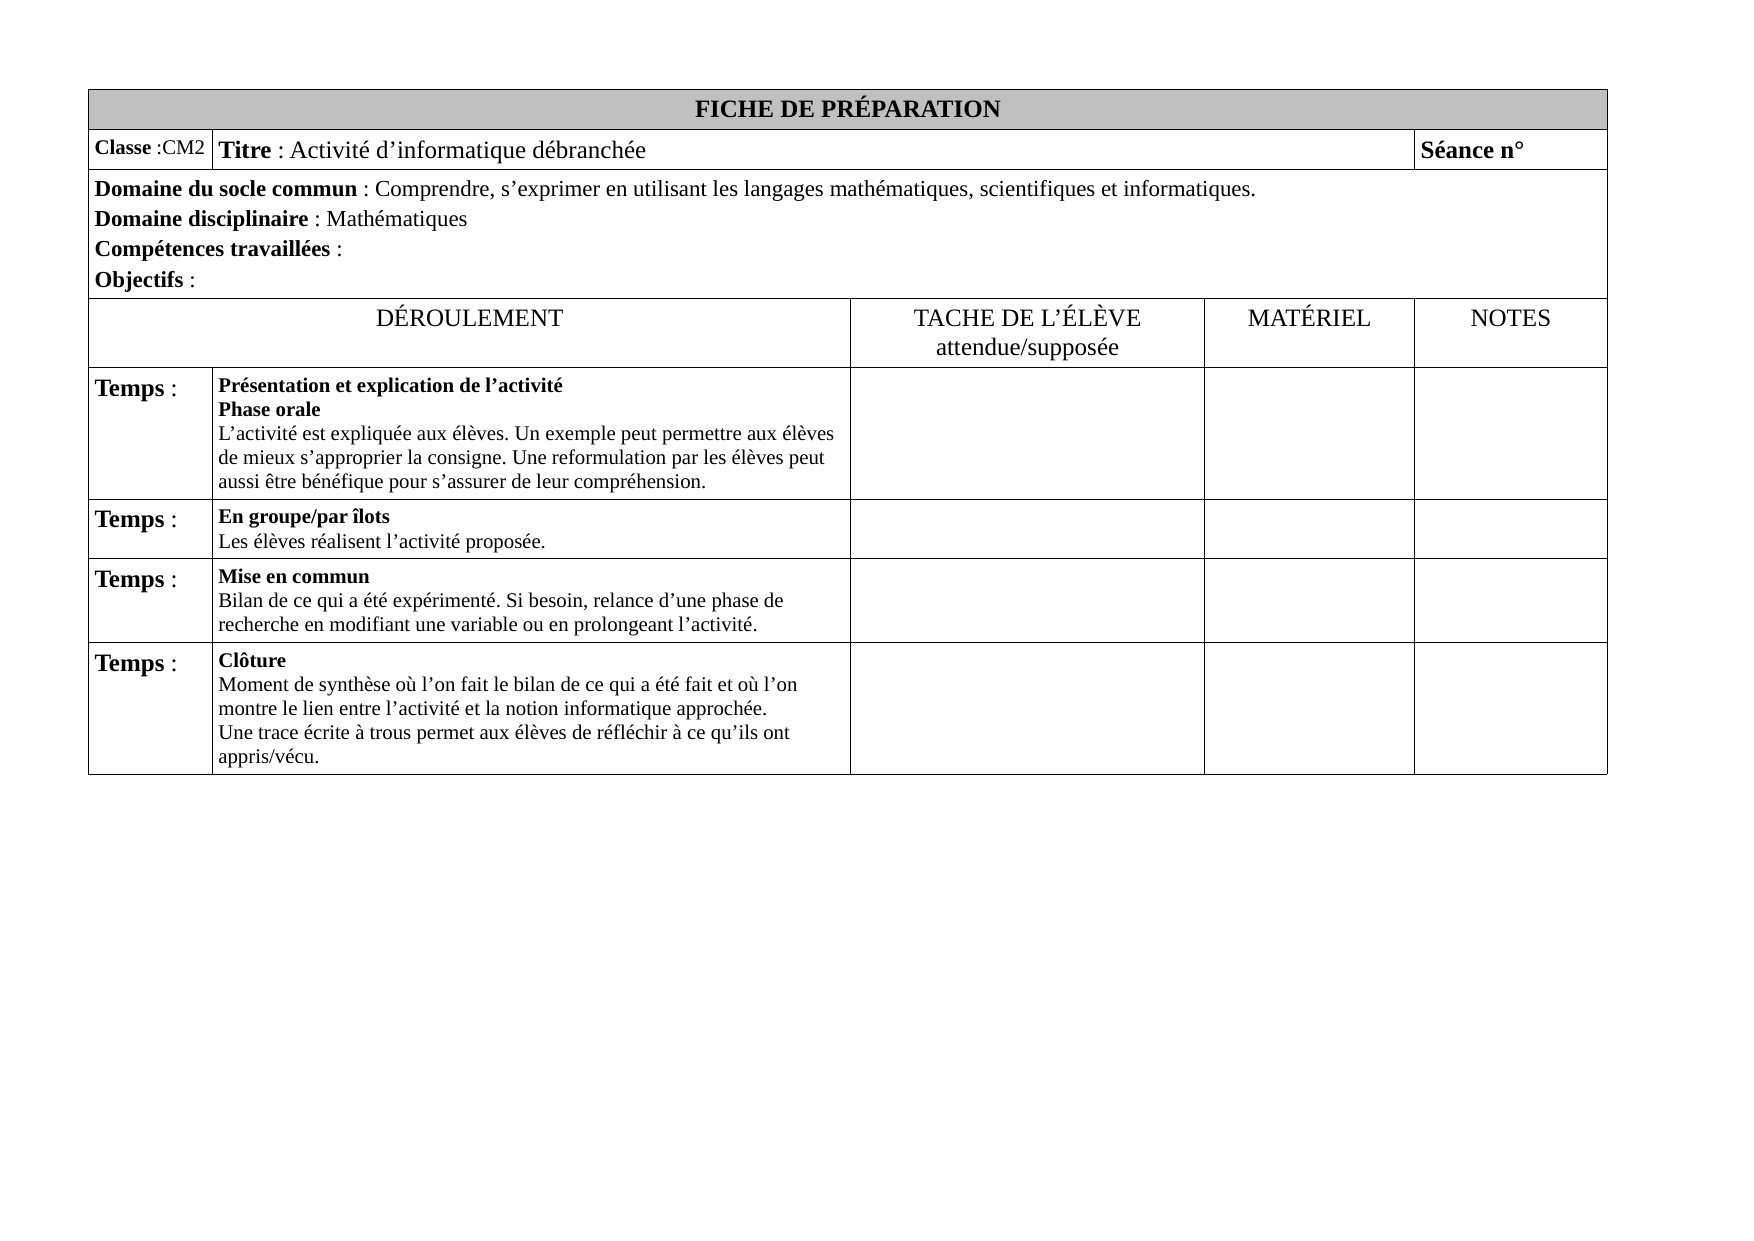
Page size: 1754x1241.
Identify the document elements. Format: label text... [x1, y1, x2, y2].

table_cell [851, 500, 1204, 558]
table_header FICHE DE PRÉPARATION [89, 90, 1607, 129]
table_cell Clôture Moment de synthèse où l’on fait le bilan de ce qui a été fait et où l’on montre le lien entre l’activité et la notion informatique approchée. Une trace écrite à trous permet aux élèves de réfléchir à ce qu’ils ont appris/vécu. [213, 643, 850, 774]
table_cell Temps : [89, 559, 212, 642]
table_cell Temps : [89, 368, 212, 499]
table_cell TACHE DE L’ÉLÈVE attendue/supposée [851, 299, 1204, 367]
table_cell [1205, 500, 1414, 558]
table_cell [1205, 368, 1414, 499]
table_cell [851, 368, 1204, 499]
table_cell [1415, 559, 1607, 642]
table_cell Temps : [89, 500, 212, 558]
table_cell [1415, 500, 1607, 558]
table_cell [1415, 368, 1607, 499]
table_cell Temps : [89, 643, 212, 774]
table_cell [1415, 643, 1607, 774]
table_cell [851, 559, 1204, 642]
table_cell [1205, 643, 1414, 774]
table_cell [1205, 559, 1414, 642]
table_cell Présentation et explication de l’activité Phase orale L’activité est expliquée aux élèves. Un exemple peut permettre aux élèves de mieux s’approprier la consigne. Une reformulation par les élèves peut aussi être bénéfique pour s’assurer de leur compréhension. [213, 368, 850, 499]
table_cell En groupe/par îlots Les élèves réalisent l’activité proposée. [213, 500, 850, 558]
table_cell Mise en commun Bilan de ce qui a été expérimenté. Si besoin, relance d’une phase de recherche en modifiant une variable ou en prolongeant l’activité. [213, 559, 850, 642]
table_cell Classe :CM2 [89, 130, 212, 169]
table_cell [851, 643, 1204, 774]
table_cell DÉROULEMENT [89, 299, 850, 367]
table_cell Titre : Activité d’informatique débranchée [213, 130, 1414, 169]
table_cell Séance n° [1415, 130, 1607, 169]
table_cell NOTES [1415, 299, 1607, 367]
table_cell Domaine du socle commun : Comprendre, s’exprimer en utilisant les langages mathématiques, scientifiques et informatiques. Domaine disciplinaire : Mathématiques Compétences travaillées : Objectifs : [89, 170, 1607, 298]
table_cell MATÉRIEL [1205, 299, 1414, 367]
